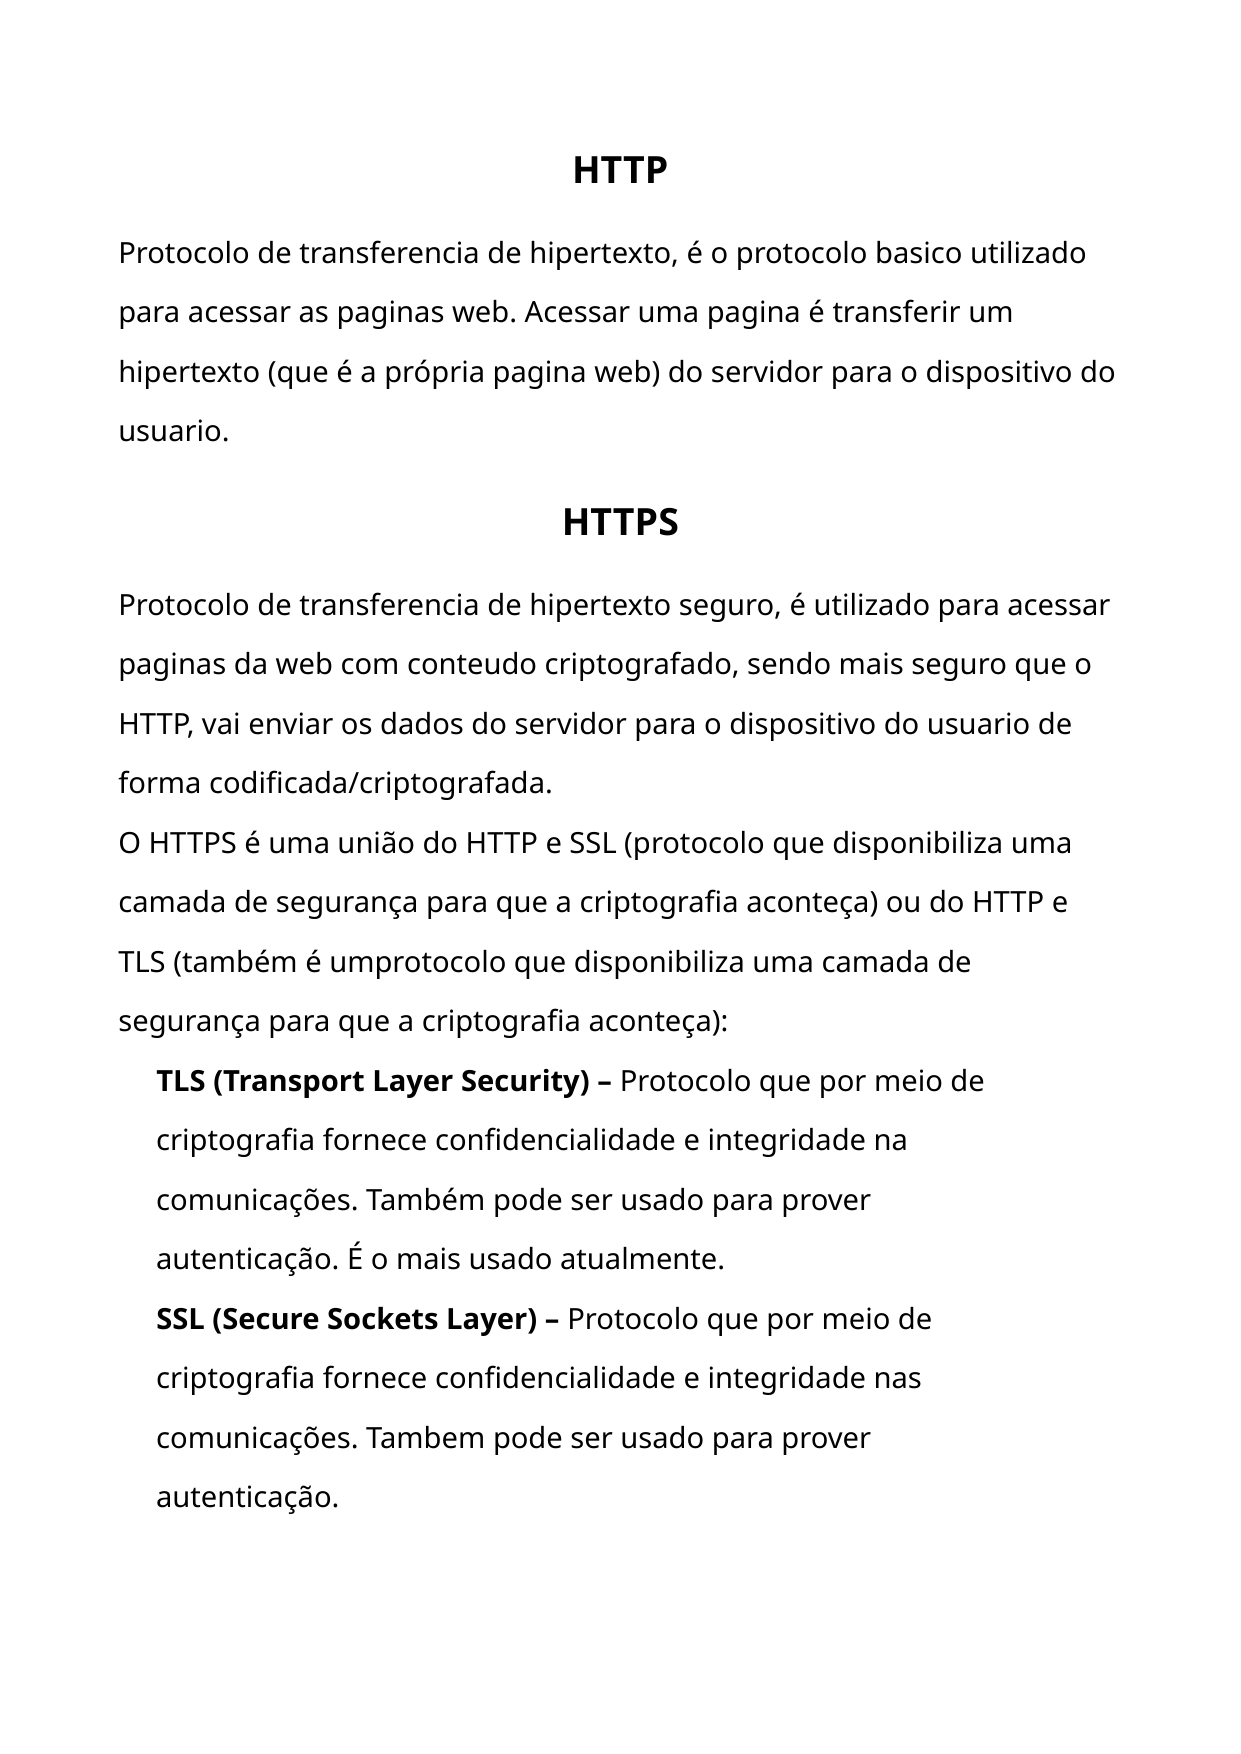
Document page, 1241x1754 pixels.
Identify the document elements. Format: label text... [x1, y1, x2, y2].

text Protocolo de transferencia de hipertexto, é o protocolo basico utilizado para acessar as paginas web. Acessar uma pagina é transferir um hipertexto (que é a própria pagina web) do servidor para o dispositivo do usuario. [118, 232, 1122, 450]
text SSL (Secure Sockets Layer) – Protocolo que por meio de [118, 1298, 1122, 1338]
text comunicações. Tambem pode ser usado para prover [118, 1417, 1122, 1457]
text comunicações. Também pode ser usado para prover [118, 1179, 1122, 1219]
text Protocolo de transferencia de hipertexto seguro, é utilizado para acessar paginas da web com conteudo criptografado, sendo mais seguro que o HTTP, vai enviar os dados do servidor para o dispositivo do usuario de forma codificada/criptografada. [118, 584, 1122, 802]
subtitle HTTP [118, 143, 1122, 194]
text O HTTPS é uma união do HTTP e SSL (protocolo que disponibiliza uma camada de segurança para que a criptografia aconteça) ou do HTTP e TLS (também é umprotocolo que disponibiliza uma camada de segurança para que a criptografia aconteça): [118, 822, 1122, 1040]
text criptografia fornece confidencialidade e integridade na [118, 1119, 1122, 1159]
text TLS (Transport Layer Security) – Protocolo que por meio de [118, 1060, 1122, 1100]
subtitle HTTPS [118, 495, 1122, 546]
text autenticação. [118, 1476, 1122, 1516]
text criptografia fornece confidencialidade e integridade nas [118, 1357, 1122, 1397]
text autenticação. É o mais usado atualmente. [118, 1238, 1122, 1278]
